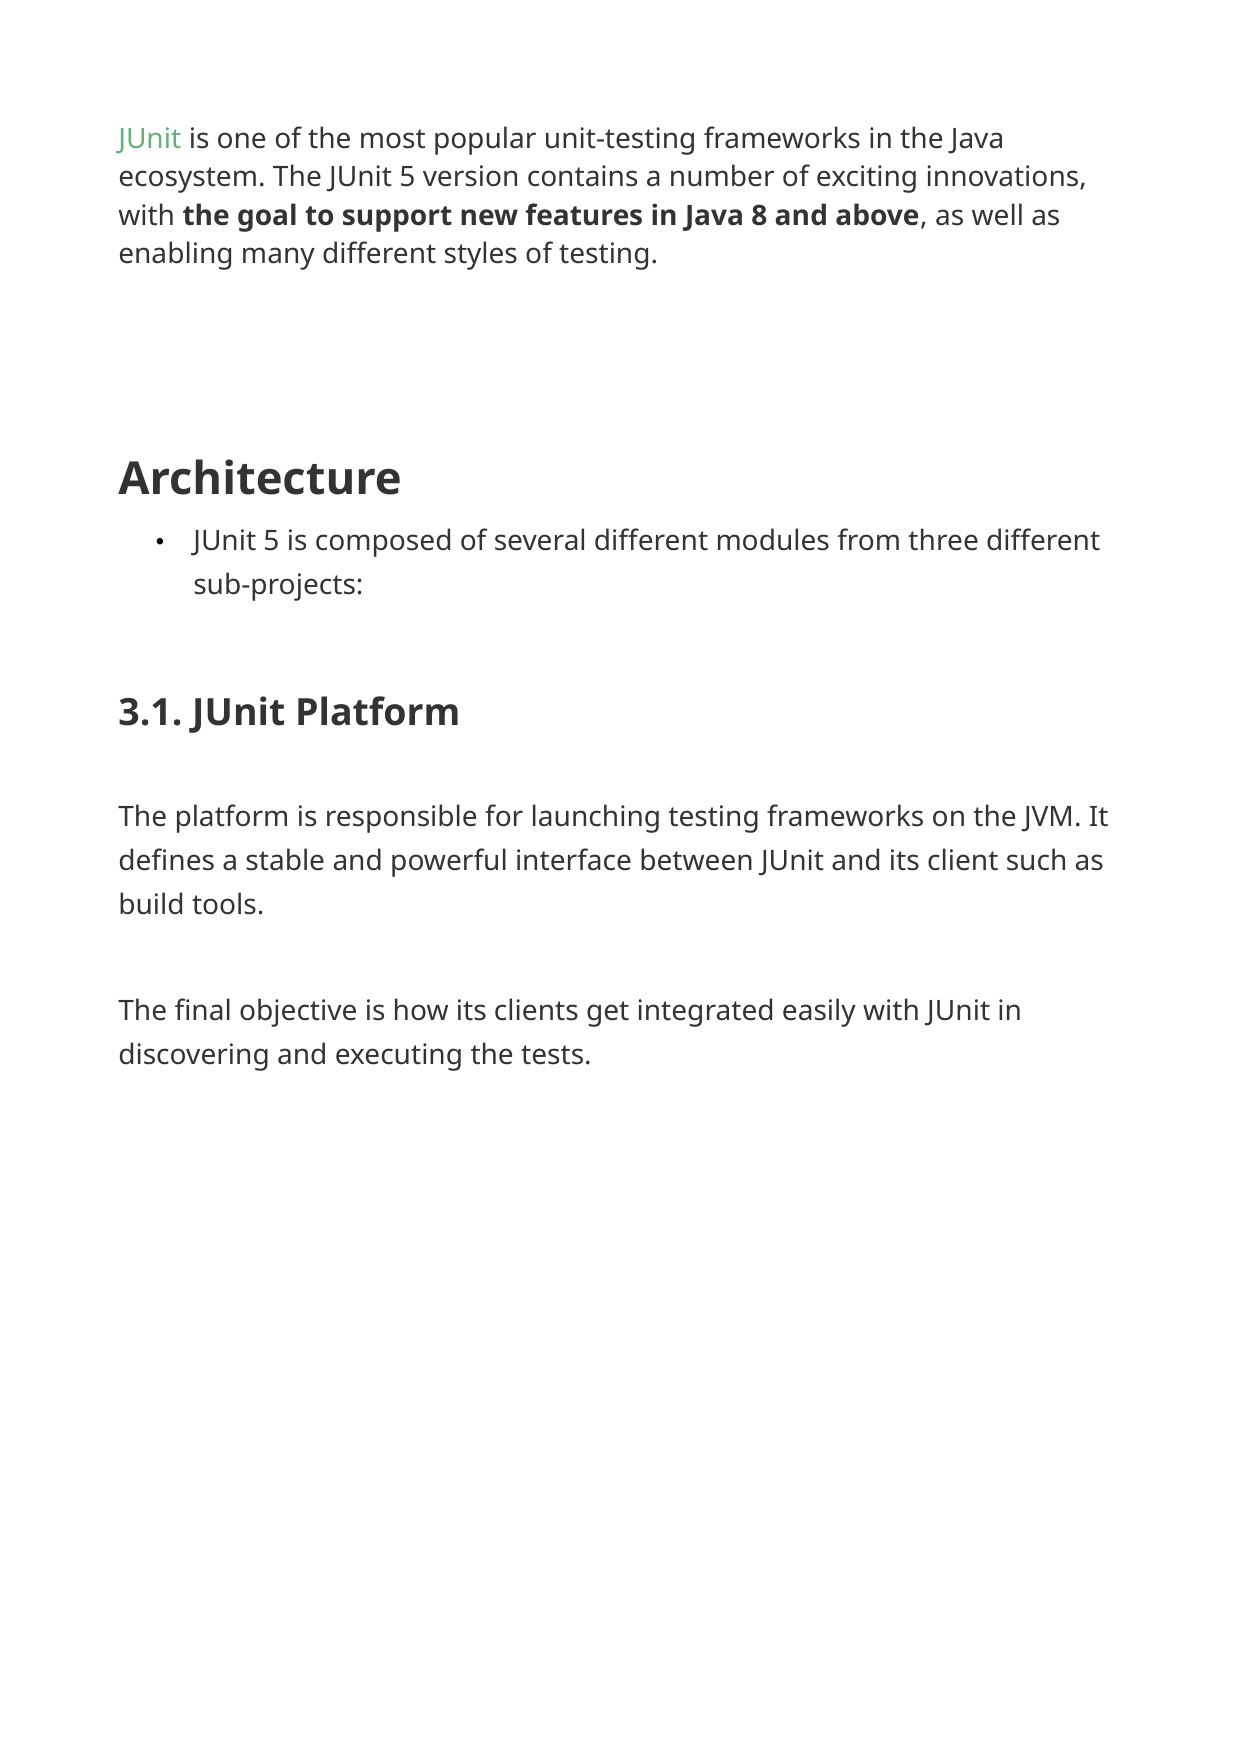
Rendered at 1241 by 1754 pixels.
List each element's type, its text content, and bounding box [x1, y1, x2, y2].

subtitle 3.1. JUnit Platform [118, 685, 1122, 736]
list JUnit 5 is composed of several different modules from three different sub-projects: [156, 520, 1122, 602]
text JUnit is one of the most popular unit-testing frameworks in the Java ecosystem. The JUnit 5 version contains a number of exciting innovations, with the goal to support new features in Java 8 and above, as well as enabling many different styles of testing. [118, 118, 1122, 271]
subtitle Architecture [118, 446, 1122, 507]
text The platform is responsible for launching testing frameworks on the JVM. It defines a stable and powerful interface between JUnit and its client such as build tools. [118, 796, 1122, 922]
text The final objective is how its clients get integrated easily with JUnit in discovering and executing the tests. [118, 990, 1122, 1073]
